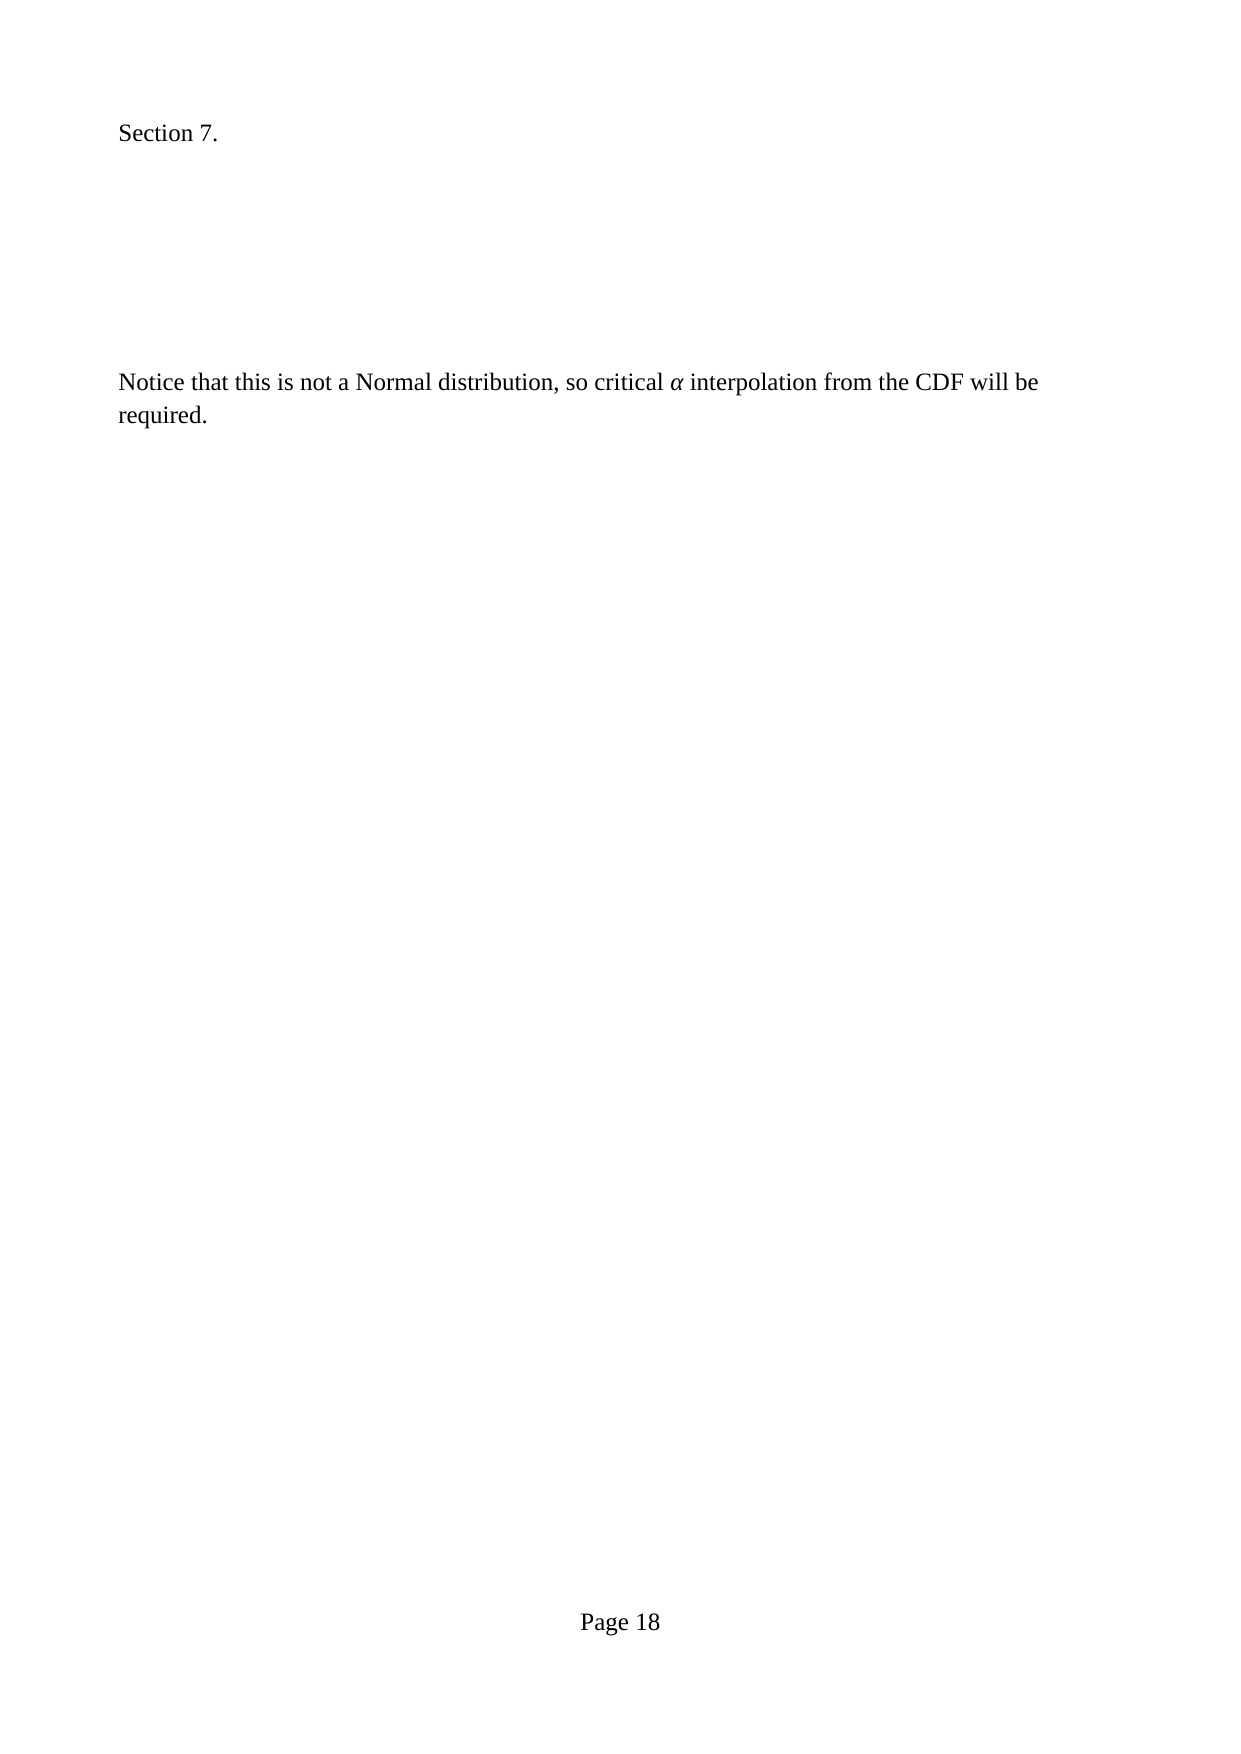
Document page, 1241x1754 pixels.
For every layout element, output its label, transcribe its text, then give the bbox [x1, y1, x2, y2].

text Notice that this is not a Normal distribution, so critical α interpolation from the CDF will be required. [118, 367, 1122, 428]
